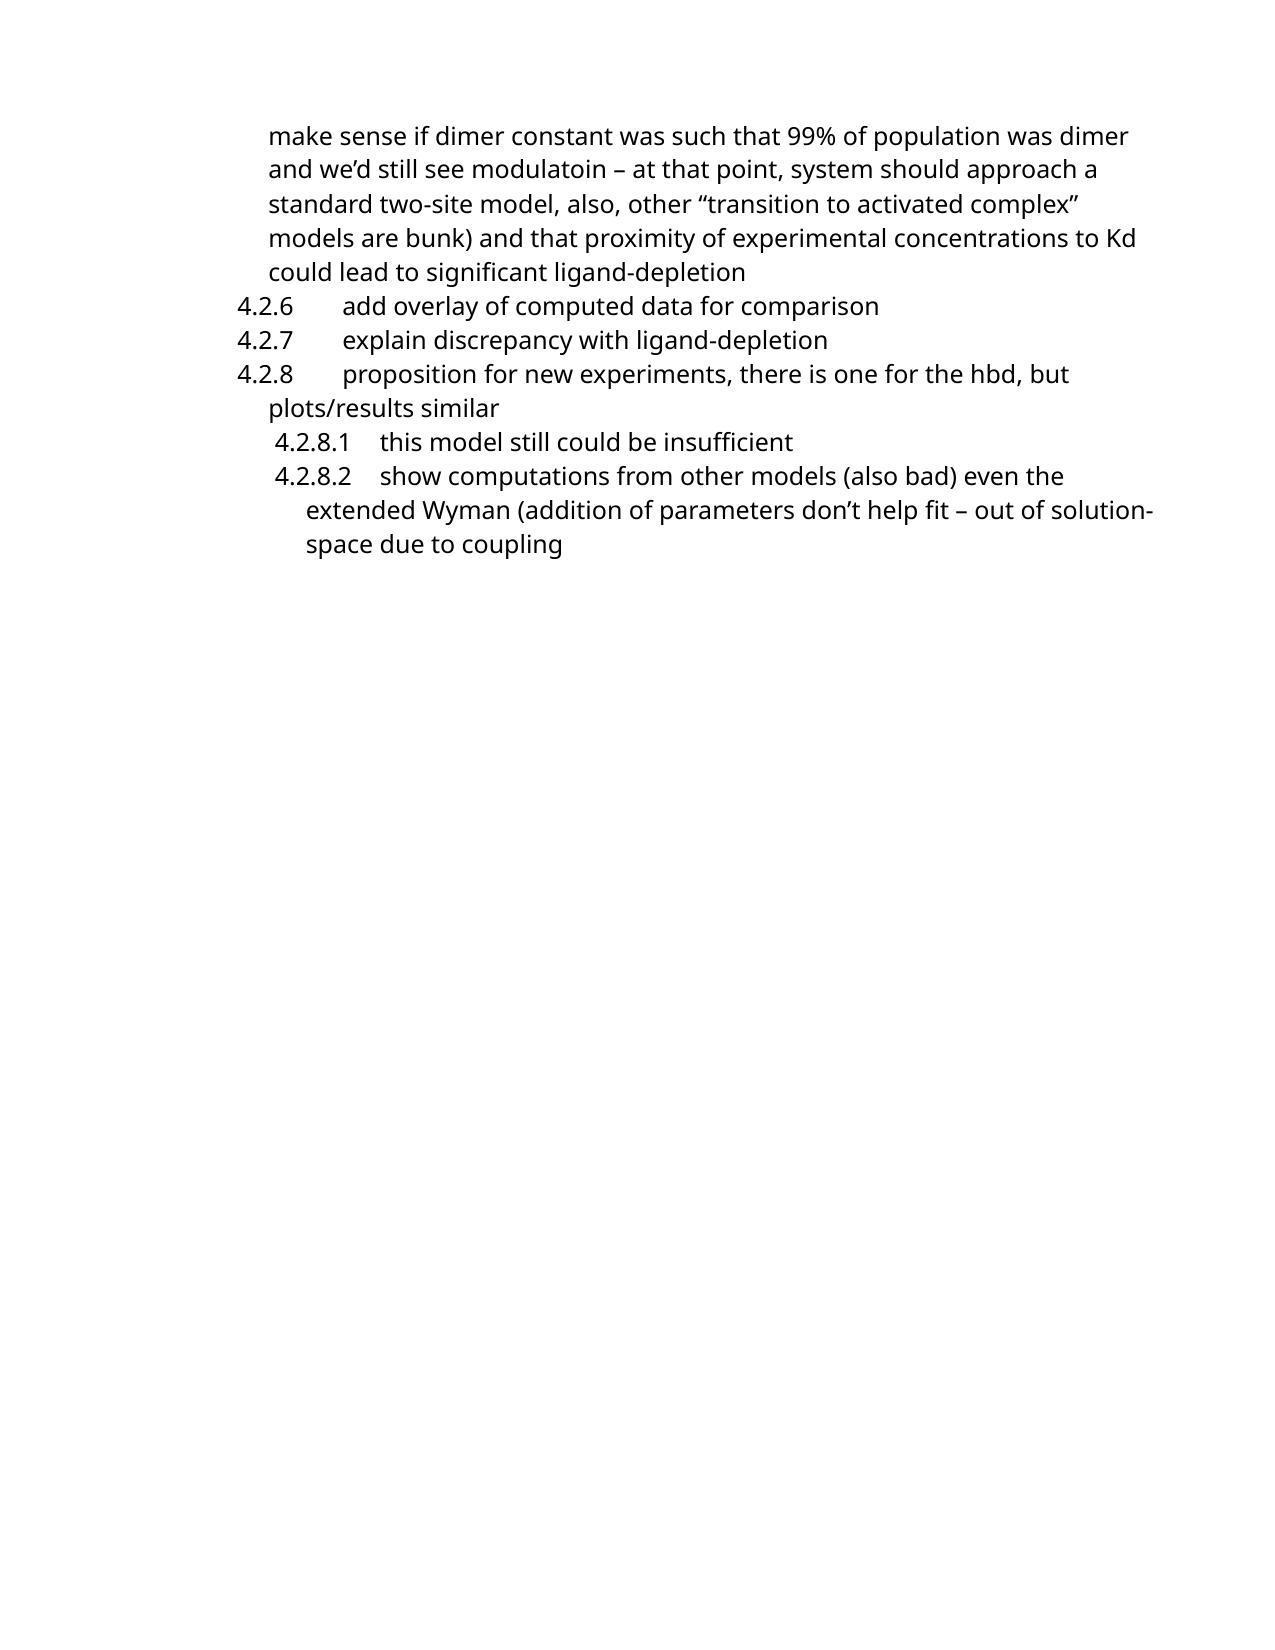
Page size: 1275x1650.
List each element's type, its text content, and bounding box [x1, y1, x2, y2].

list add overlay of computed data for comparison [231, 288, 1157, 322]
list make sense if dimer constant was such that 99% of population was dimer and we’d still see modulatoin – at that point, system should approach a standard two-site model, also, other “transition to activated complex” models are bunk) and that proximity of experimental concentrations to Kd could lead to significant ligand-depletion [231, 118, 1157, 288]
list show computations from other models (also bad) even the extended Wyman (addition of parameters don’t help fit – out of solution-space due to coupling [268, 459, 1157, 561]
list proposition for new experiments, there is one for the hbd, but plots/results similar [231, 357, 1157, 425]
list explain discrepancy with ligand-depletion [231, 322, 1157, 357]
list this model still could be insufficient [268, 425, 1157, 459]
